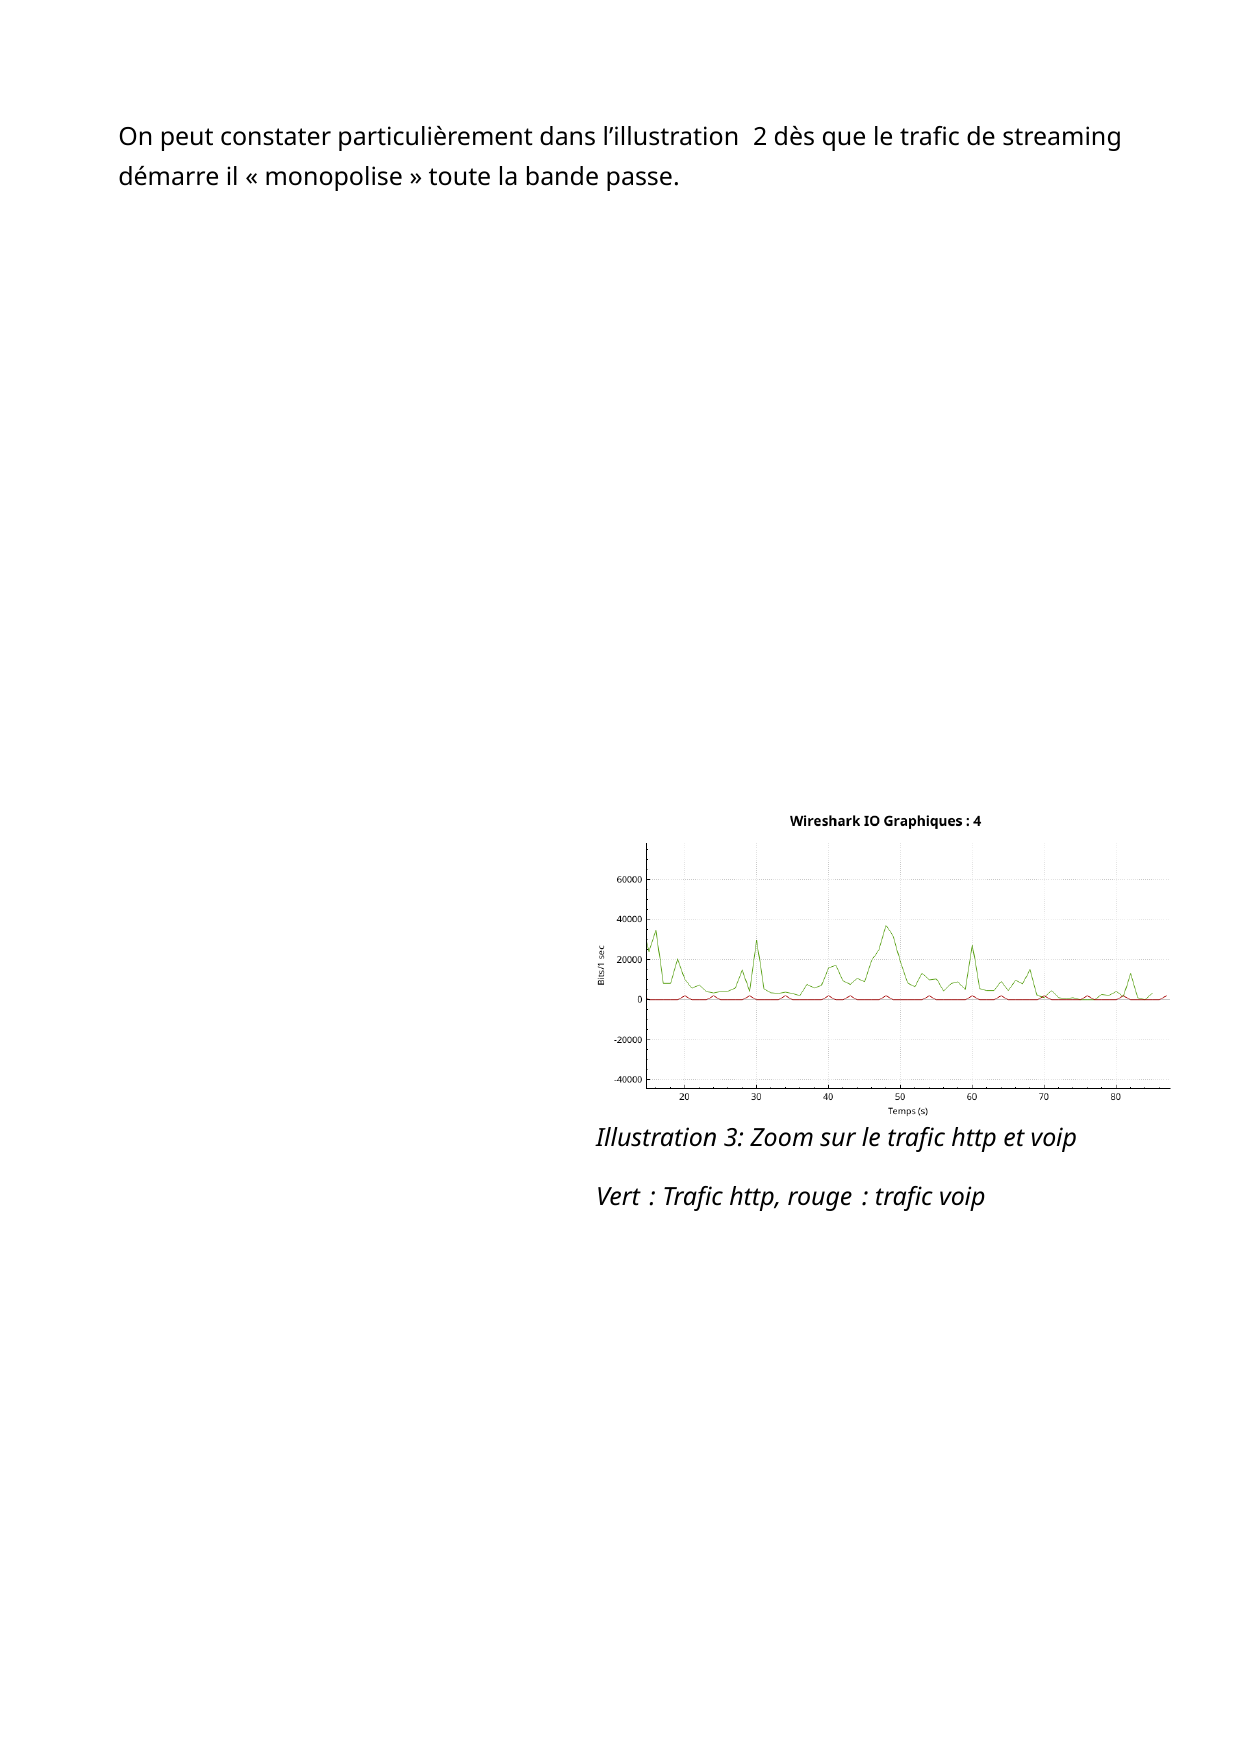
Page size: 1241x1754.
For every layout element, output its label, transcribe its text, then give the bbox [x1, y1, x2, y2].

text Illustration 3: Zoom sur le trafic http et voip [596, 1120, 1176, 1153]
text Vert : Trafic http, rouge : trafic voip [596, 1178, 1176, 1212]
picture [595, 813, 1177, 1120]
text On peut constater particulièrement dans l’illustration 2 dès que le trafic de streaming démarre il « monopolise » toute la bande passe. [118, 118, 1122, 193]
